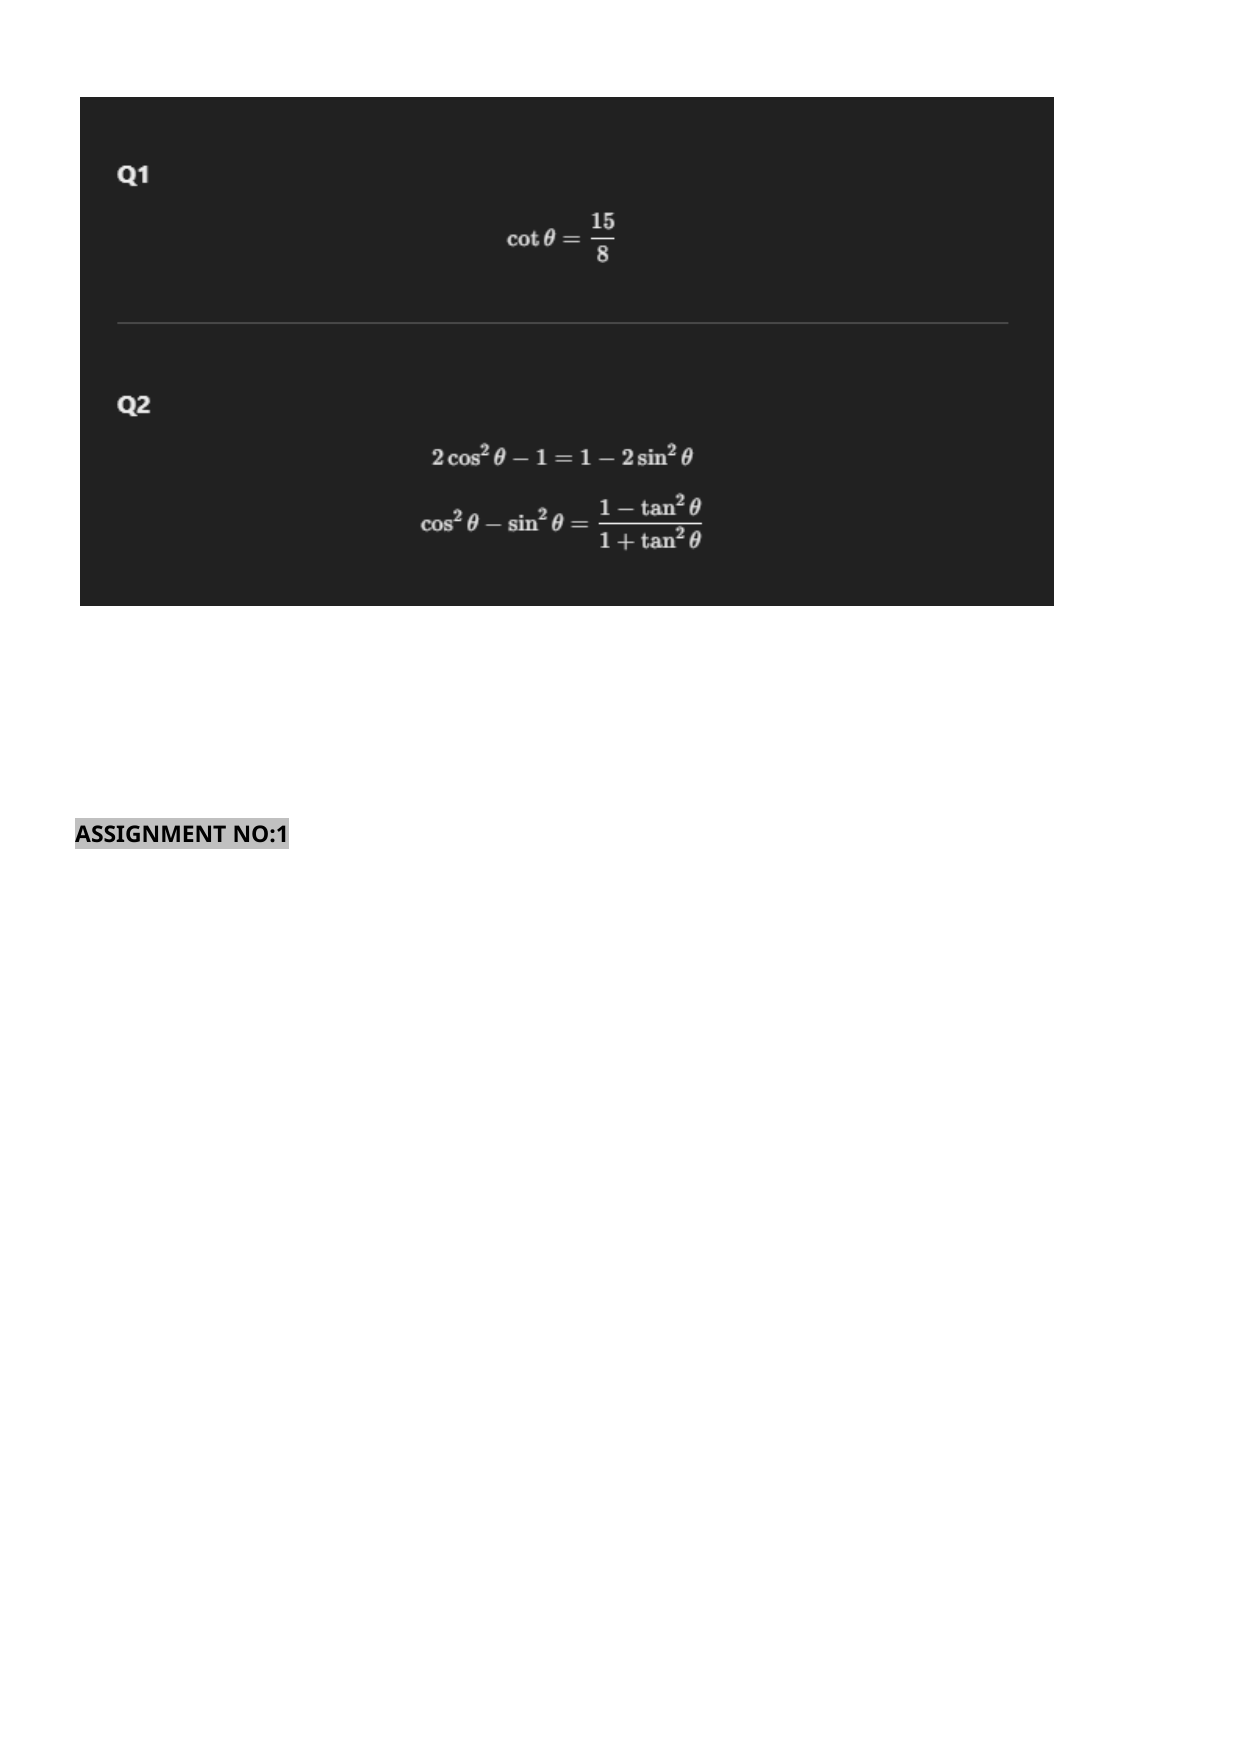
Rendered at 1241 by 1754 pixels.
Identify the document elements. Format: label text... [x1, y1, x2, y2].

text ASSIGNMENT NO:1 [75, 818, 1165, 849]
